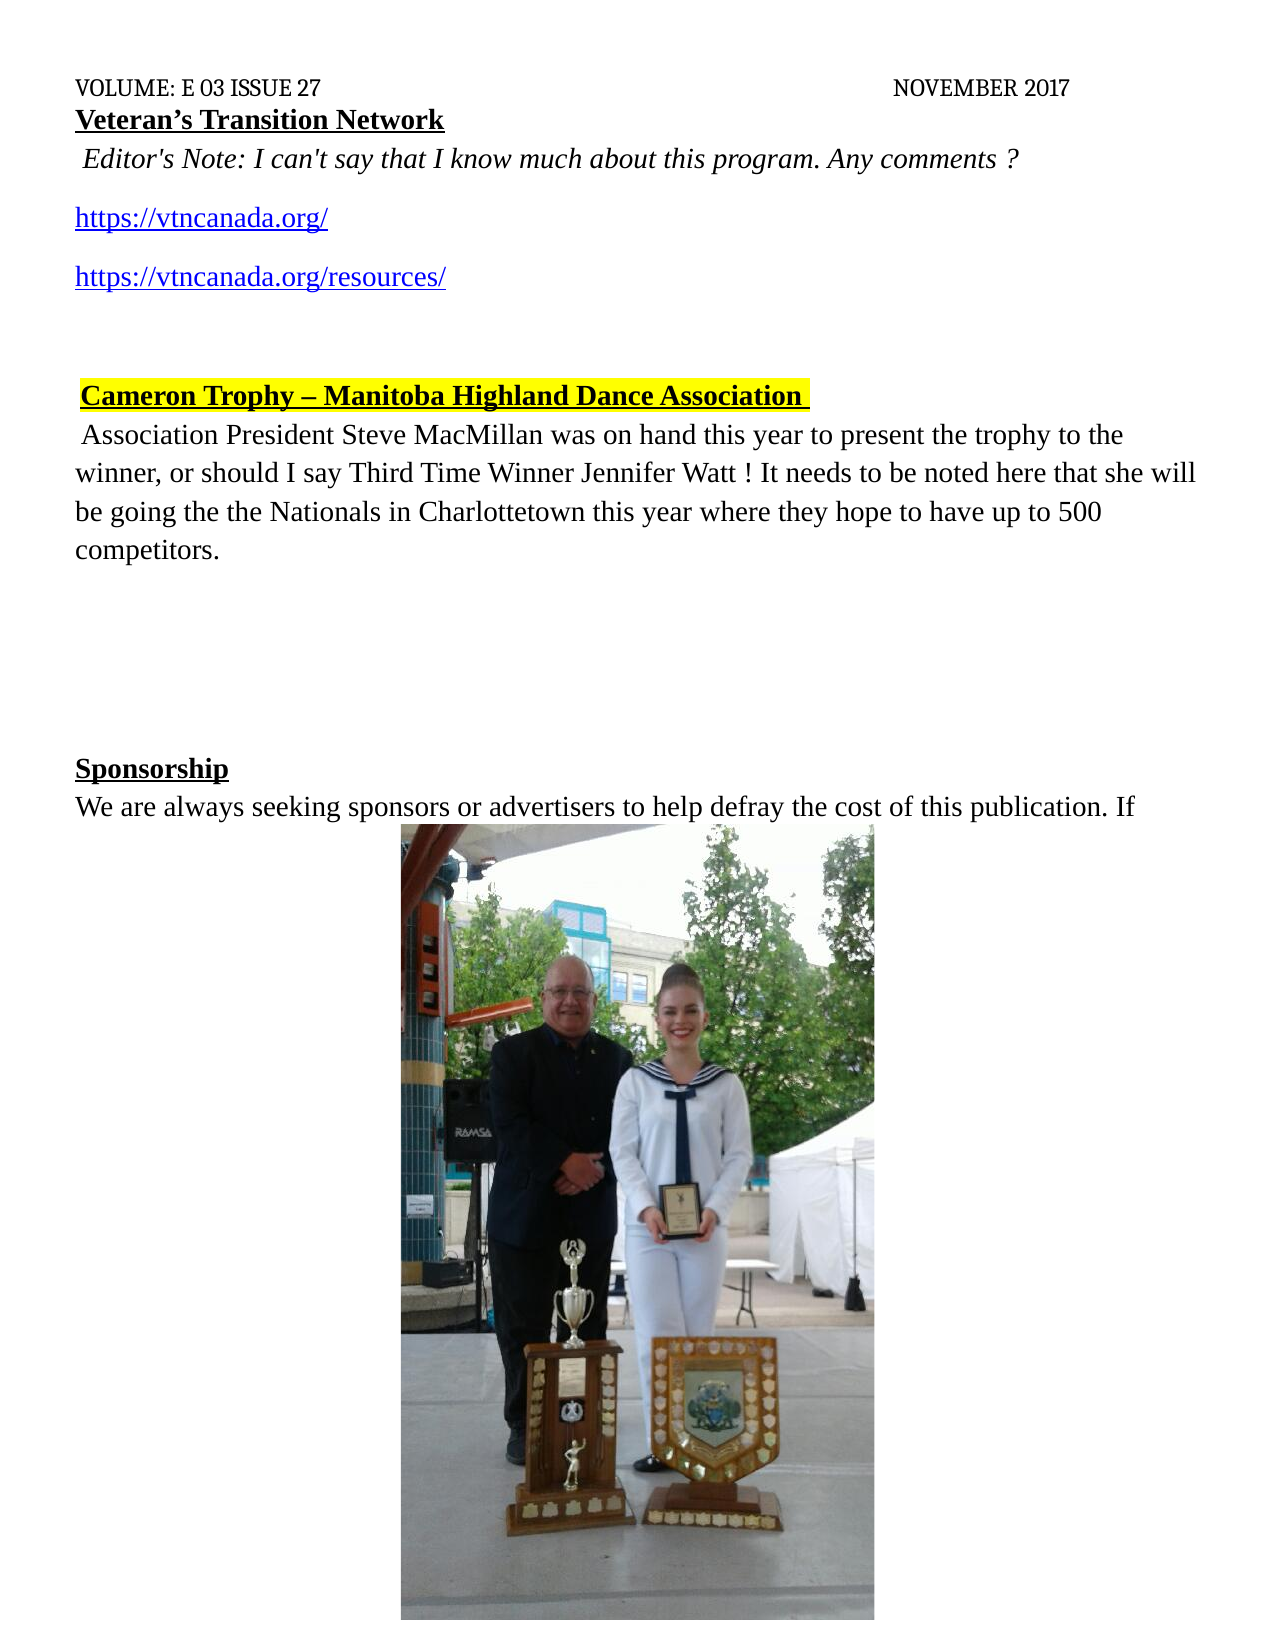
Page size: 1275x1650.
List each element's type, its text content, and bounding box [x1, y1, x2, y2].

text Cameron Trophy – Manitoba Highland Dance Association Association President Steve MacMillan was on hand this year to present the trophy to the winner, or should I say Third Time Winner Jennifer Watt ! It needs to be noted here that she will be going the the Nationals in Charlottetown this year where they hope to have up to 500 competitors. [75, 378, 1200, 566]
text https://vtncanada.org/resources/ [75, 259, 1200, 293]
text https://vtncanada.org/ [75, 200, 1200, 234]
picture [400, 824, 875, 1620]
text Sponsorship We are always seeking sponsors or advertisers to help defray the cost of this publication. If [75, 751, 1200, 823]
text Veteran’s Transition Network Editor's Note: I can't say that I know much about this program. Any comments ? [75, 102, 1200, 174]
